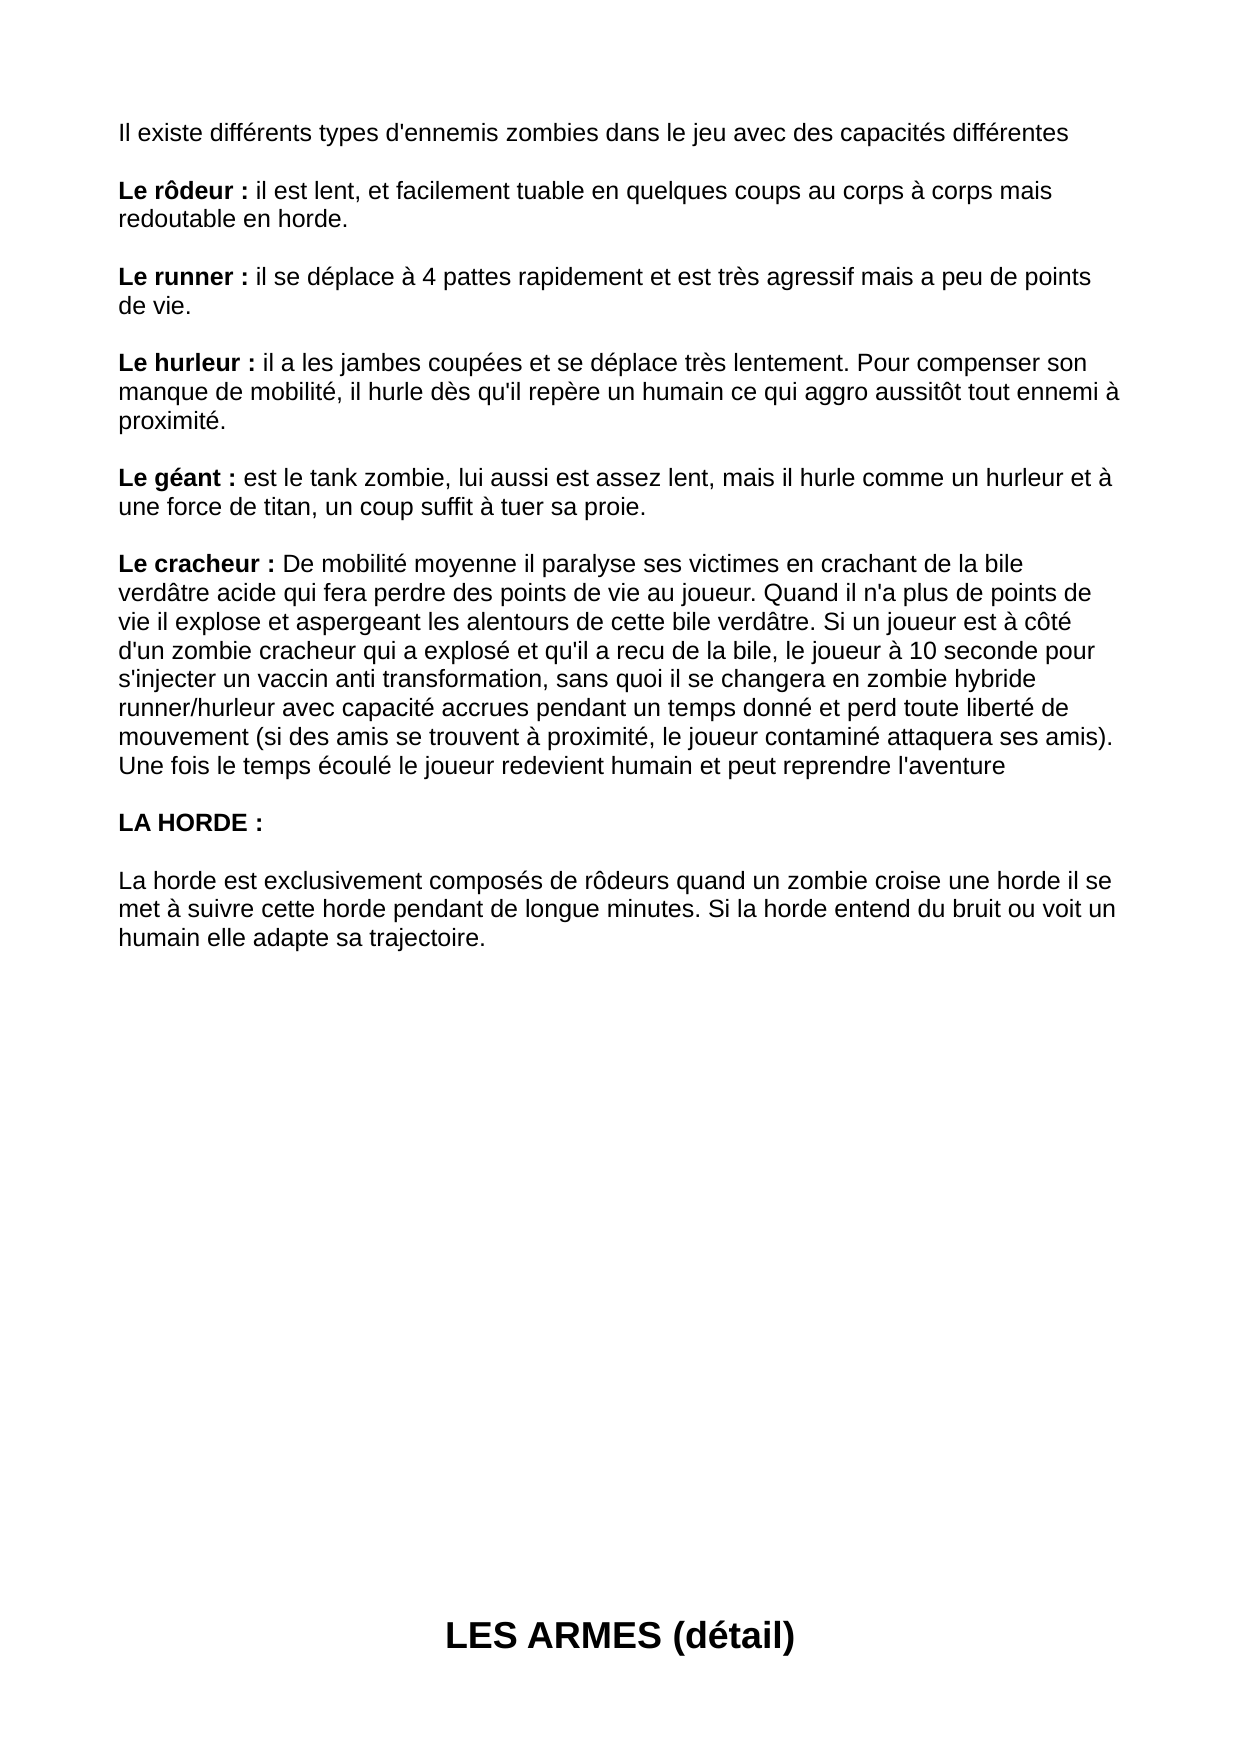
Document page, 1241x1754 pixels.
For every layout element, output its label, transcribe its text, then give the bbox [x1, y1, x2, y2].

text Le runner : il se déplace à 4 pattes rapidement et est très agressif mais a peu de points de vie. [118, 262, 1122, 319]
text Le cracheur : De mobilité moyenne il paralyse ses victimes en crachant de la bile verdâtre acide qui fera perdre des points de vie au joueur. Quand il n'a plus de points de vie il explose et aspergeant les alentours de cette bile verdâtre. Si un joueur est à côté d'un zombie cracheur qui a explosé et qu'il a recu de la bile, le joueur à 10 seconde pour s'injecter un vaccin anti transformation, sans quoi il se changera en zombie hybride runner/hurleur avec capacité accrues pendant un temps donné et perd toute liberté de mouvement (si des amis se trouvent à proximité, le joueur contaminé attaquera ses amis). Une fois le temps écoulé le joueur redevient humain et peut reprendre l'aventure [118, 549, 1122, 779]
text LA HORDE : [118, 808, 1122, 837]
text Le rôdeur : il est lent, et facilement tuable en quelques coups au corps à corps mais redoutable en horde. [118, 176, 1122, 233]
text LES ARMES (détail) [118, 1613, 1122, 1656]
text Il existe différents types d'ennemis zombies dans le jeu avec des capacités différentes [118, 118, 1122, 147]
text Le hurleur : il a les jambes coupées et se déplace très lentement. Pour compenser son manque de mobilité, il hurle dès qu'il repère un humain ce qui aggro aussitôt tout ennemi à proximité. [118, 348, 1122, 434]
text La horde est exclusivement composés de rôdeurs quand un zombie croise une horde il se met à suivre cette horde pendant de longue minutes. Si la horde entend du bruit ou voit un humain elle adapte sa trajectoire. [118, 866, 1122, 952]
text Le géant : est le tank zombie, lui aussi est assez lent, mais il hurle comme un hurleur et à une force de titan, un coup suffit à tuer sa proie. [118, 463, 1122, 521]
